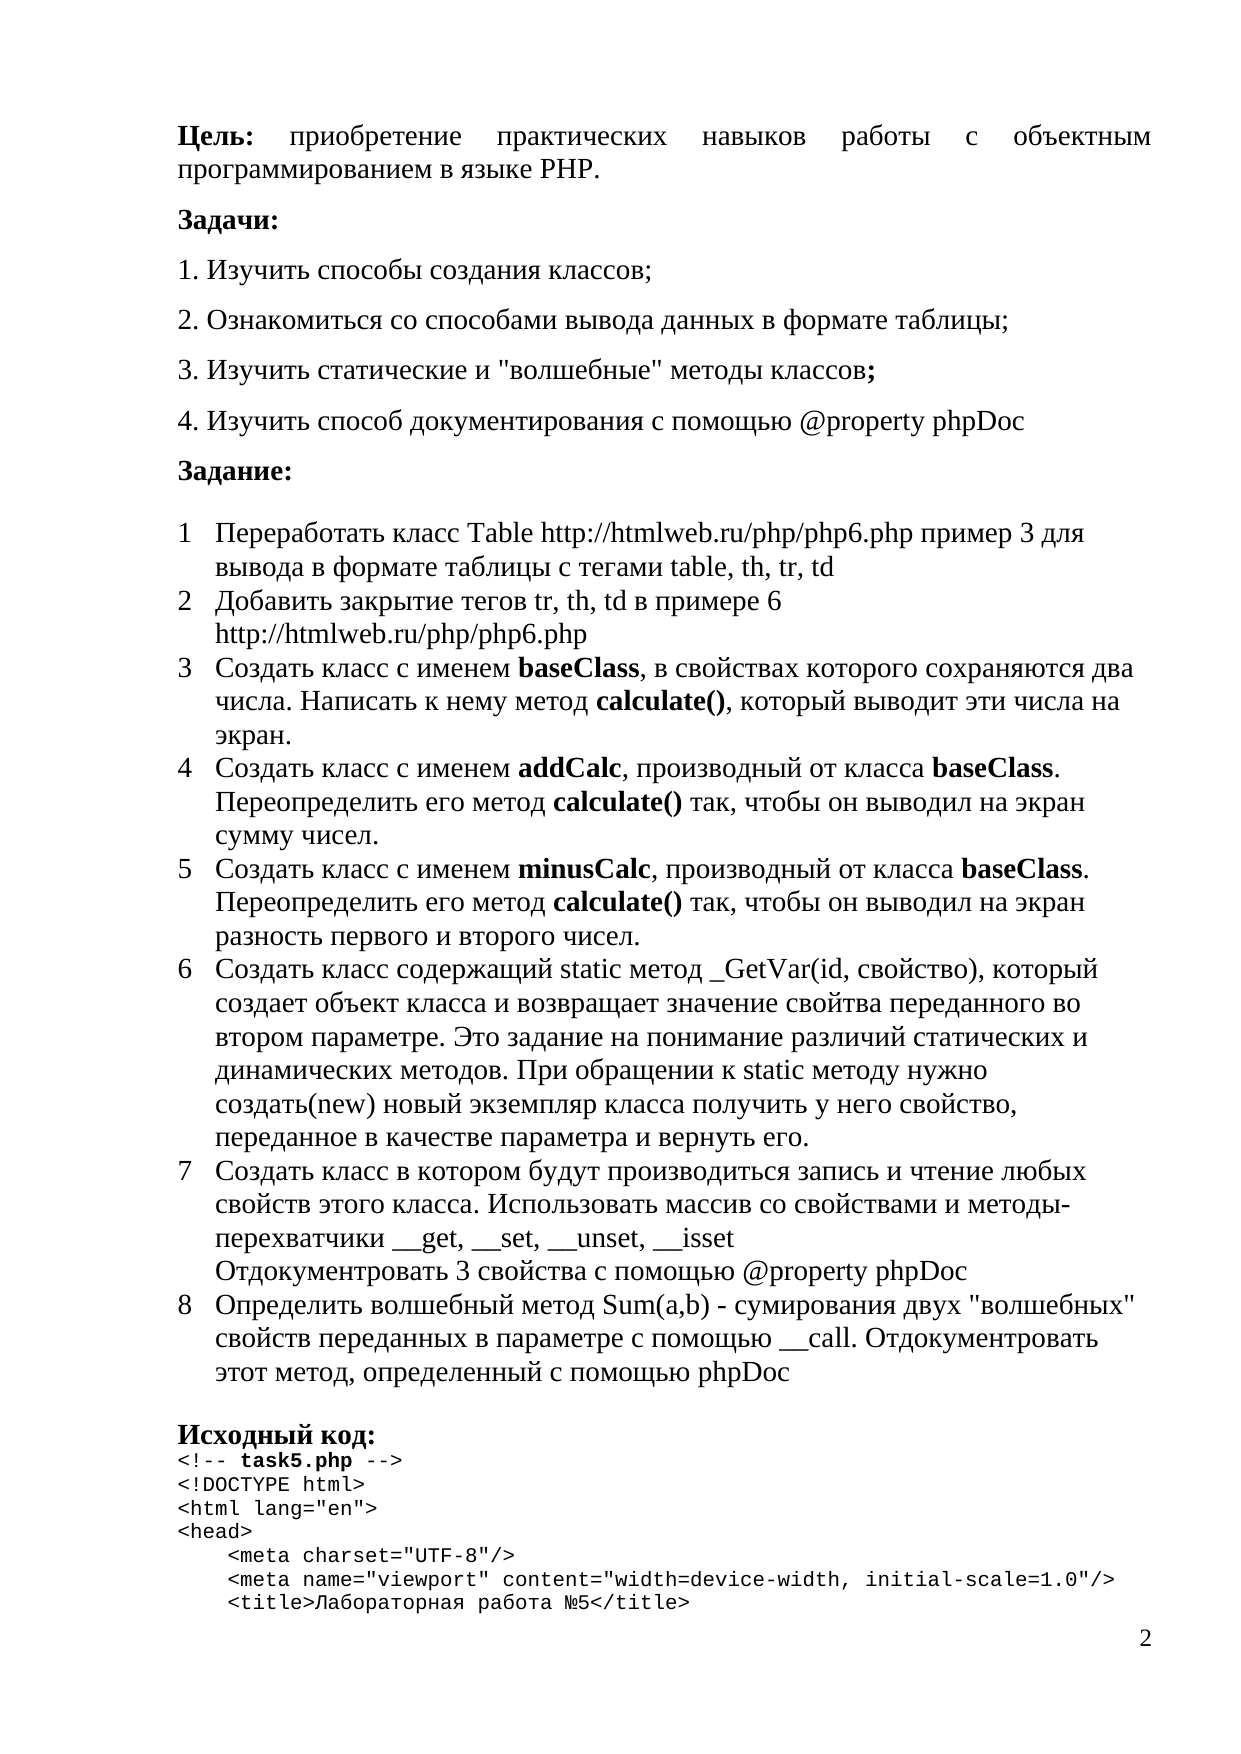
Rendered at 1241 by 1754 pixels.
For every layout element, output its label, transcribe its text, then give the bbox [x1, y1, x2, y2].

list Создать класс с именем addCalc, производный от класса baseClass. Переопределить его метод calculate() так, чтобы он выводил на экран сумму чисел. [177, 750, 1152, 851]
text Цель: приобретение практических навыков работы с объектным программированием в языке PHP. [177, 118, 1152, 185]
text 1. Изучить способы создания классов; [177, 252, 1152, 286]
list Создать класс с именем baseClass, в свойствах которого сохраняются два числа. Написать к нему метод calculate(), который выводит эти числа на экран. [177, 650, 1152, 750]
text Задачи: [177, 202, 1152, 235]
text <head> [177, 1521, 1152, 1545]
list Создать класс в котором будут производиться запись и чтение любых свойств этого класса. Использовать массив со свойствами и методы-перехватчики __get, __set, __unset, __isset Отдокументровать 3 свойства с помощью @property phpDoc [177, 1153, 1152, 1287]
text <!-- task5.php --> [177, 1450, 1152, 1474]
list Определить волшебный метод Sum(a,b) - сумирования двух "волшебных" свойств переданных в параметре с помощью __call. Отдокументровать этот метод, определенный с помощью phpDoc [177, 1287, 1152, 1388]
list Добавить закрытие тегов tr, th, td в примере 6 http://htmlweb.ru/php/php6.php [177, 583, 1152, 650]
text Задание: [177, 453, 1152, 486]
text Исходный код: [177, 1417, 1152, 1450]
text <!DOCTYPE html> [177, 1474, 1152, 1498]
text 2. Ознакомиться со способами вывода данных в формате таблицы; [177, 302, 1152, 336]
text <meta charset="UTF-8"/> [177, 1545, 1152, 1569]
list Создать класс с именем minusCalc, производный от класса baseClass. Переопределить его метод calculate() так, чтобы он выводил на экран разность первого и второго чисел. [177, 851, 1152, 952]
text 4. Изучить способ документирования с помощью @property phpDoc [177, 403, 1152, 436]
text <html lang="en"> [177, 1498, 1152, 1521]
text 3. Изучить статические и "волшебные" методы классов; [177, 352, 1152, 386]
text <title>Лабораторная работа №5</title> [177, 1592, 1152, 1616]
list Переработать класс Table http://htmlweb.ru/php/php6.php пример 3 для вывода в формате таблицы с тегами table, th, tr, td [177, 516, 1152, 583]
list Создать класс содержащий static метод _GetVar(id, свойство), который создает объект класса и возвращает значение свойтва переданного во втором параметре. Это задание на понимание различий статических и динамических методов. При обращении к static методу нужно создать(new) новый экземпляр класса получить у него свойство, переданное в качестве параметра и вернуть его. [177, 952, 1152, 1153]
text <meta name="viewport" content="width=device-width, initial-scale=1.0"/> [177, 1569, 1152, 1592]
